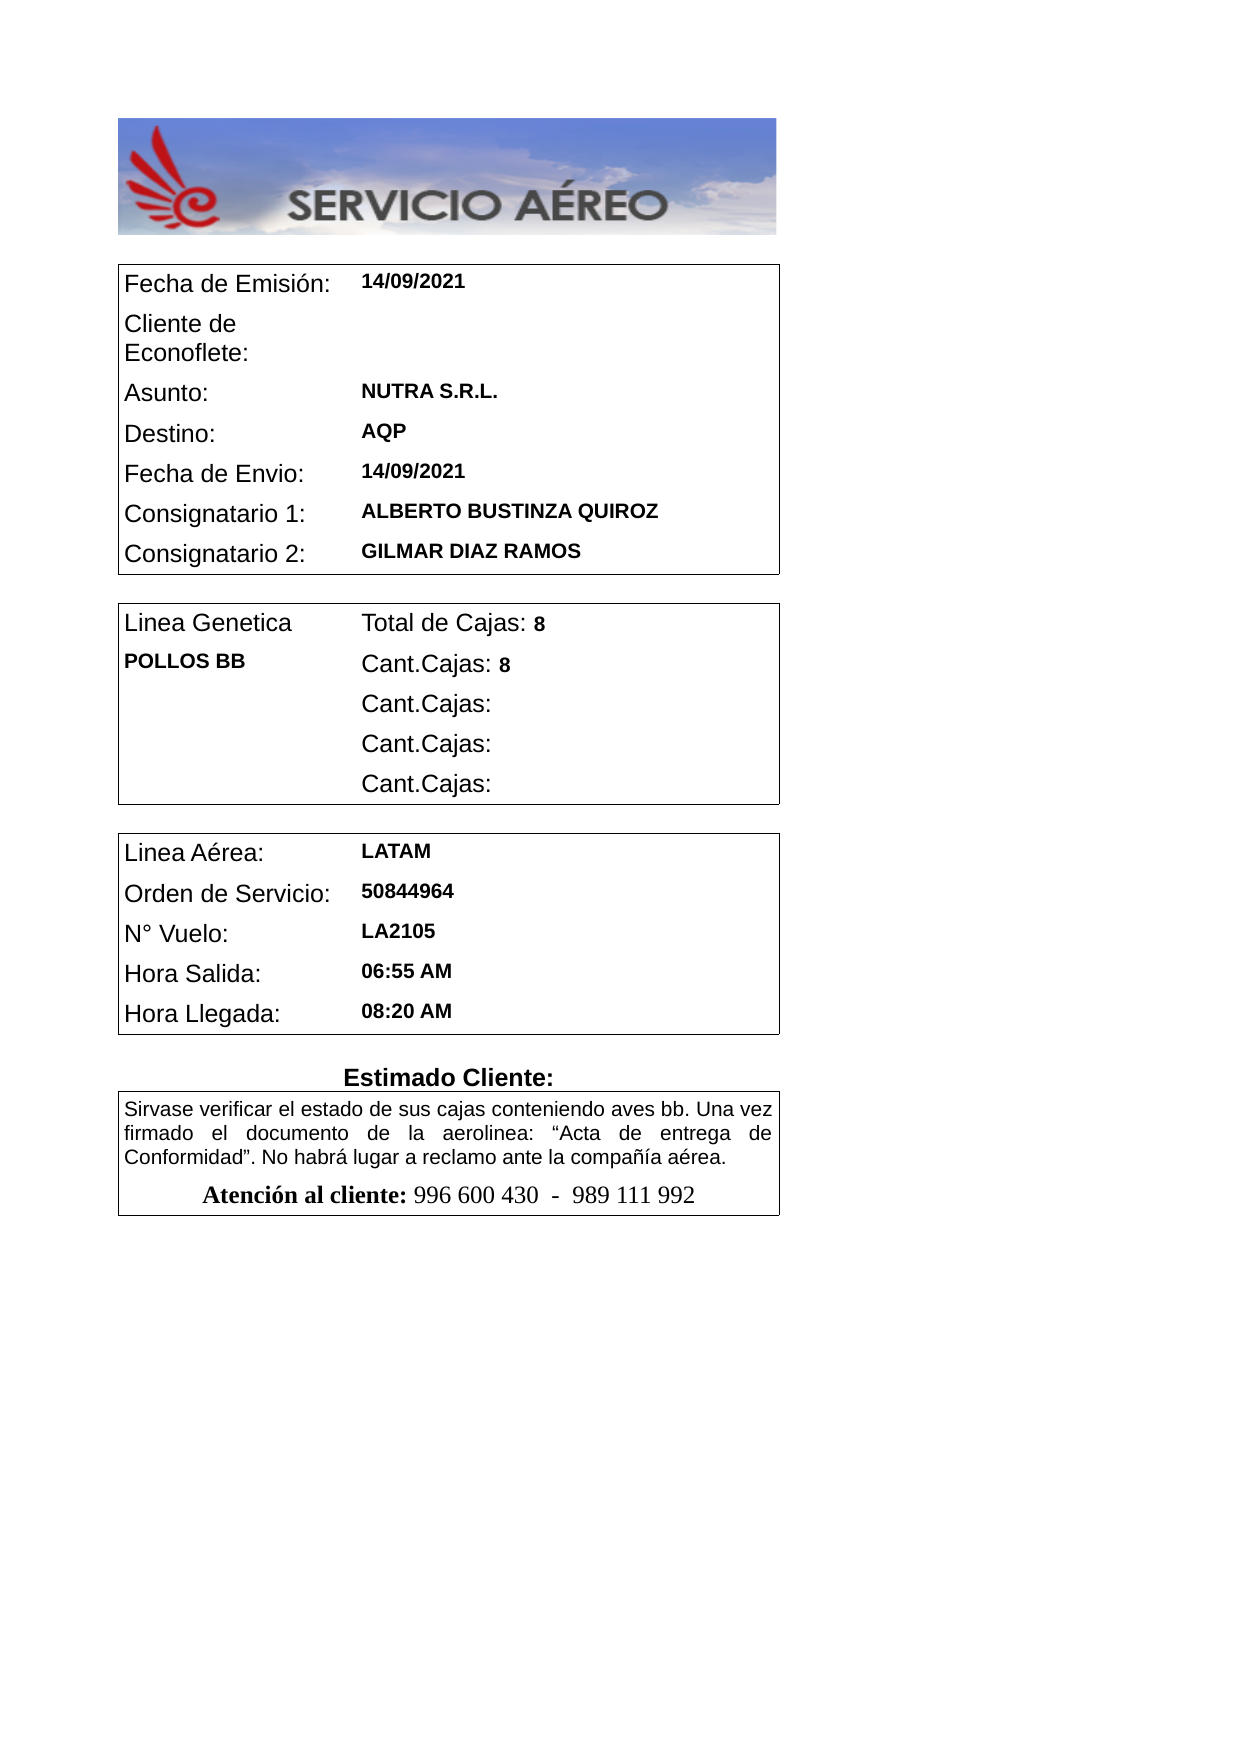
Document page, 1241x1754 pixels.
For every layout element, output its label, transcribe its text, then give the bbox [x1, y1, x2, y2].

table_cell POLLOS BB [119, 643, 356, 683]
table_cell Linea Aérea: [119, 834, 356, 873]
table_cell Asunto: [119, 373, 356, 413]
table_cell [356, 805, 779, 833]
table_cell Atención al cliente: 996 600 430 - 989 111 992 [119, 1175, 779, 1215]
table_cell [356, 575, 779, 603]
table_cell Hora Salida: [119, 953, 356, 993]
table_cell GILMAR DIAZ RAMOS [356, 534, 779, 574]
table_cell Cliente de Econoflete: [119, 304, 356, 373]
table_cell [119, 683, 356, 723]
table_cell 06:55 AM [356, 953, 779, 993]
table_cell ALBERTO BUSTINZA QUIROZ [356, 493, 779, 533]
table_cell 14/09/2021 [356, 453, 779, 493]
table_cell Cant.Cajas: [356, 764, 779, 804]
table_cell Hora Llegada: [119, 994, 356, 1034]
table_cell [119, 723, 356, 763]
table_cell [356, 304, 779, 373]
table_cell Sirvase verificar el estado de sus cajas conteniendo aves bb. Una vez firmado el documento de la aerolinea: “Acta de entrega de Conformidad”. No habrá lugar a reclamo ante la compañía aérea. [119, 1092, 779, 1175]
table_cell NUTRA S.R.L. [356, 373, 779, 413]
table_cell Total de Cajas: 8 [356, 604, 779, 643]
table_cell [119, 764, 356, 804]
table_cell Cant.Cajas: 8 [356, 643, 779, 683]
table_cell Consignatario 1: [119, 493, 356, 533]
table_cell Linea Genetica [119, 604, 356, 643]
table_cell [118, 805, 356, 833]
table_cell LATAM [356, 834, 779, 873]
table_cell Cant.Cajas: [356, 723, 779, 763]
table_header 14/09/2021 [356, 265, 779, 304]
table_cell 50844964 [356, 873, 779, 913]
table_cell AQP [356, 413, 779, 453]
table_cell Estimado Cliente: [118, 1035, 779, 1091]
table_cell Destino: [119, 413, 356, 453]
table_cell N° Vuelo: [119, 913, 356, 953]
table_cell Fecha de Envio: [119, 453, 356, 493]
table_cell Consignatario 2: [119, 534, 356, 574]
table_header Fecha de Emisión: [119, 265, 356, 304]
table_cell [118, 575, 356, 603]
table_cell Orden de Servicio: [119, 873, 356, 913]
table_cell LA2105 [356, 913, 779, 953]
table_cell 08:20 AM [356, 994, 779, 1034]
table_cell Cant.Cajas: [356, 683, 779, 723]
picture [118, 118, 777, 235]
